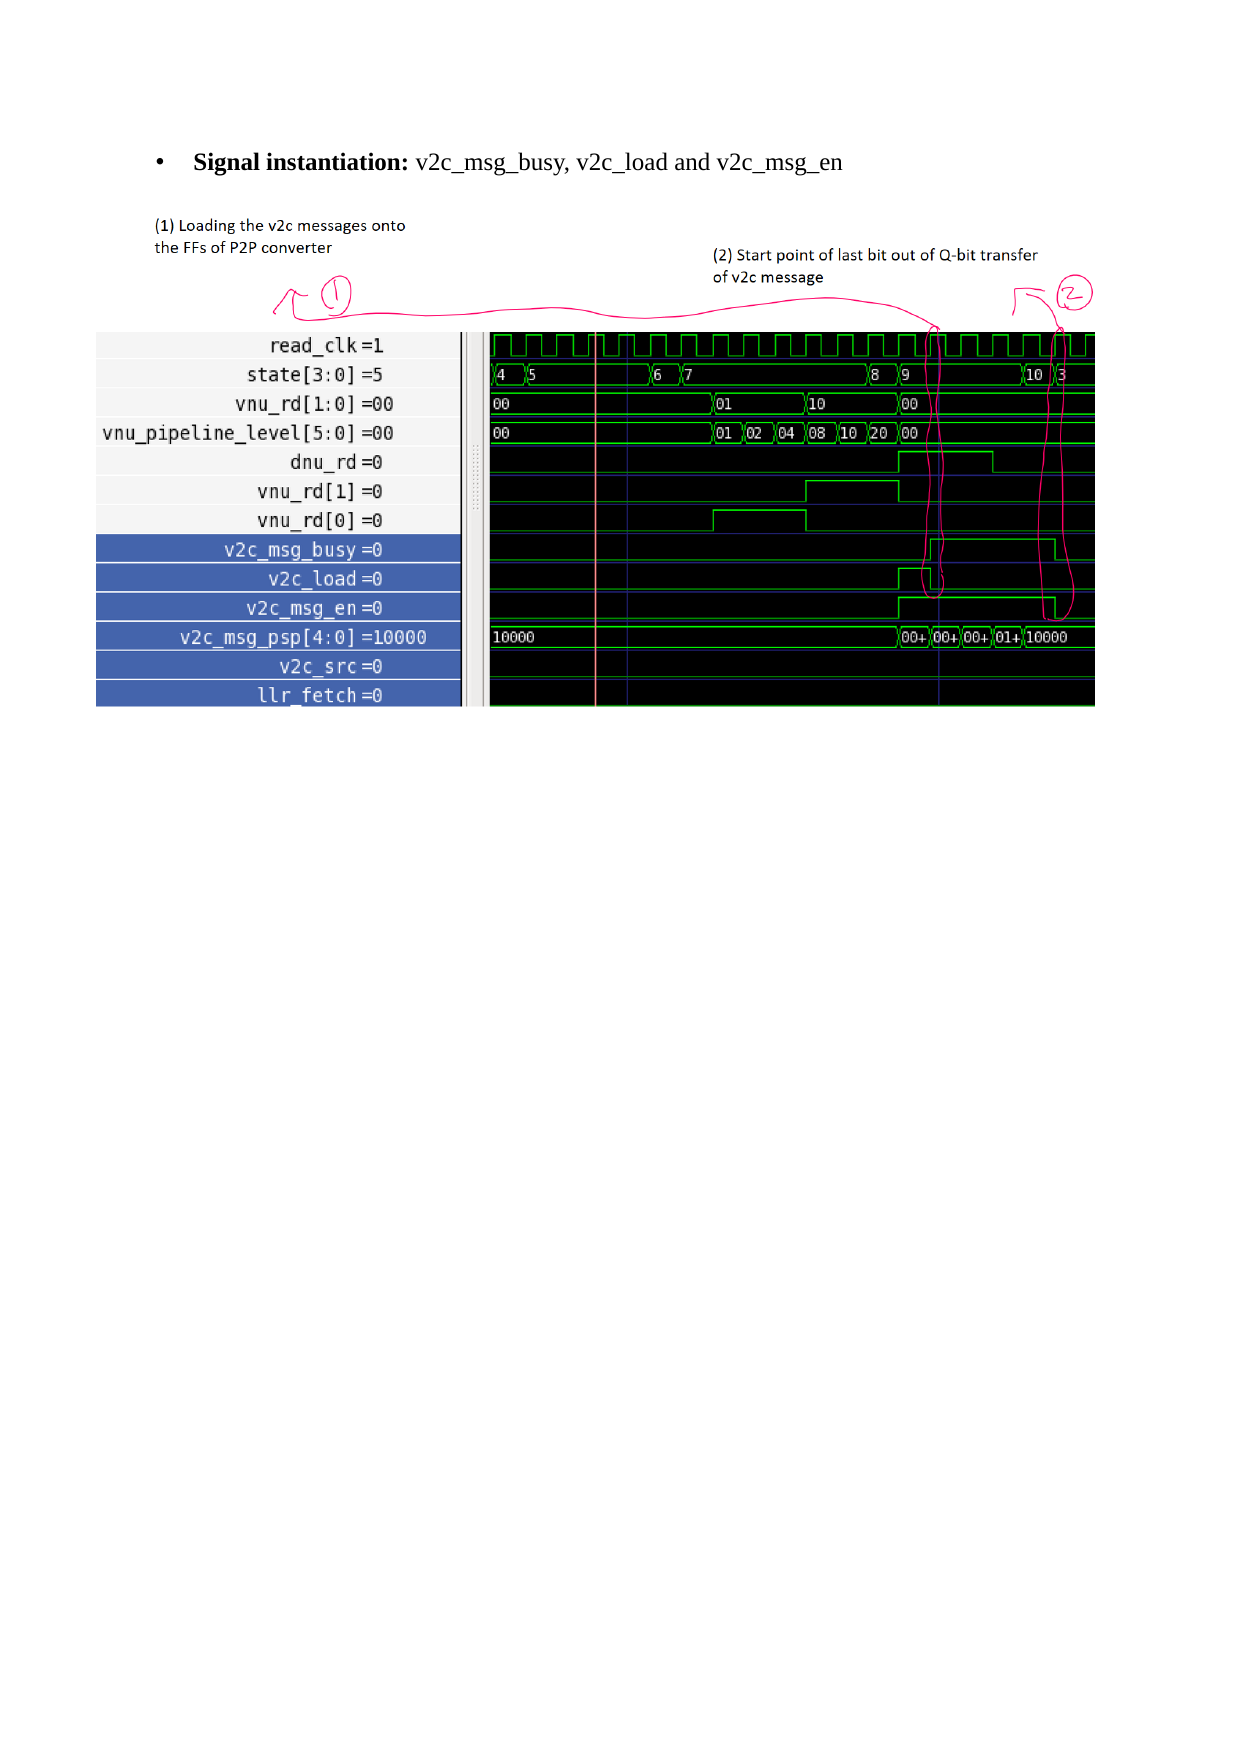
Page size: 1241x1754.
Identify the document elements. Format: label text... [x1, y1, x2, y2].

list Signal instantiation: v2c_msg_busy, v2c_load and v2c_msg_en [156, 147, 1122, 176]
picture [93, 204, 1098, 708]
